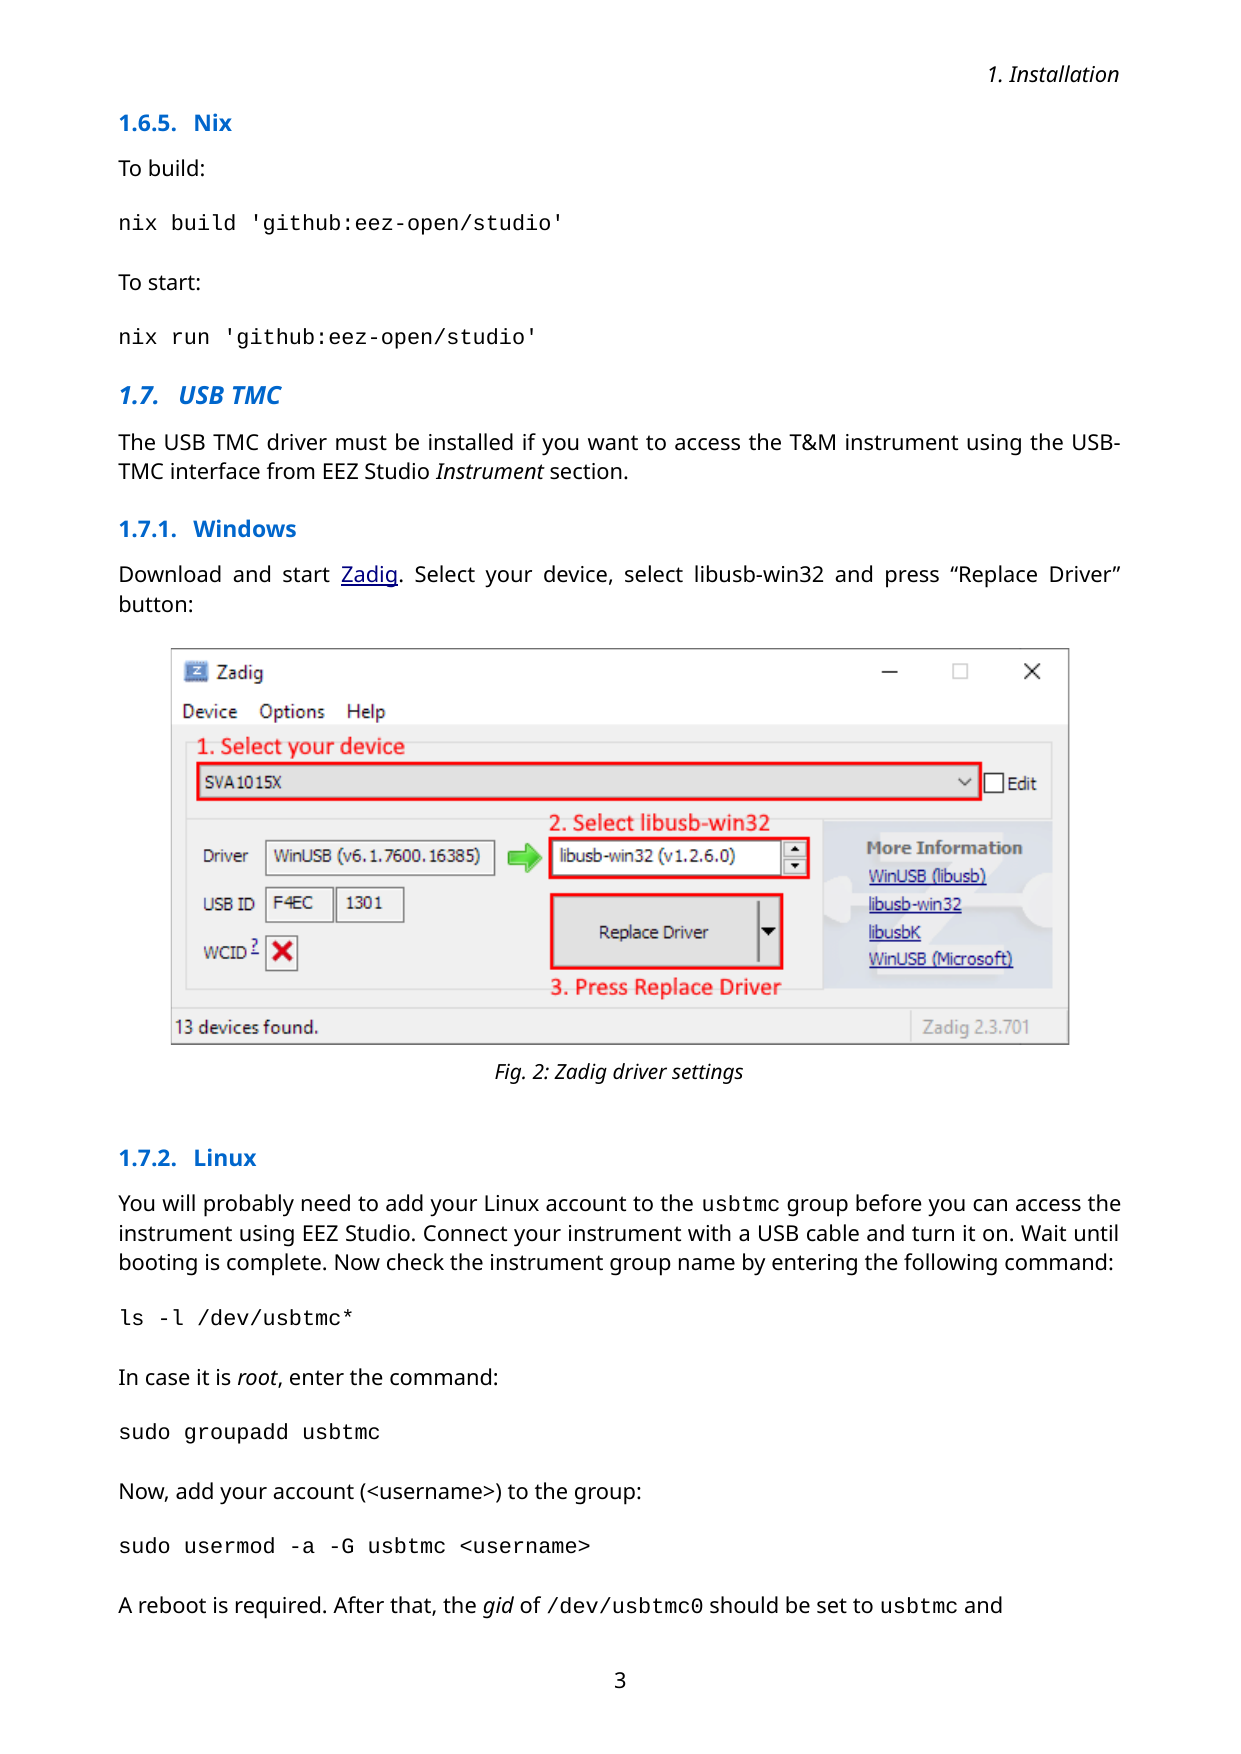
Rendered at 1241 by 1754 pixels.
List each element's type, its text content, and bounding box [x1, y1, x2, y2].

subtitle Nix [118, 107, 1122, 138]
text sudo usermod -a -G usbtmc <username> [118, 1535, 1122, 1560]
picture [170, 648, 1070, 1045]
text Now, add your account (<username>) to the group: [118, 1476, 1122, 1506]
text ls -l /dev/usbtmc* [118, 1307, 1122, 1332]
text nix build 'github:eez-open/studio' [118, 212, 1122, 237]
text You will probably need to add your Linux account to the usbtmc group before you can access the instrument using EEZ Studio. Connect your instrument with a USB cable and turn it on. Wait until booting is complete. Now check the instrument group name by entering the following command: [118, 1188, 1122, 1277]
text To start: [118, 267, 1122, 297]
text To build: [118, 153, 1122, 182]
text Download and start Zadig. Select your device, select libusb-win32 and press “Replace Driver” button: [118, 559, 1122, 618]
text sudo groupadd usbtmc [118, 1421, 1122, 1446]
subtitle USB TMC [118, 378, 1122, 412]
text Fig. 2: Zadig driver settings [171, 1045, 1069, 1085]
subtitle Windows [118, 513, 1122, 544]
text A reboot is required. After that, the gid of /dev/usbtmc0 should be set to usbtmc and [118, 1590, 1122, 1620]
text The USB TMC driver must be installed if you want to access the T&M instrument using the USB-TMC interface from EEZ Studio Instrument section. [118, 427, 1122, 486]
text In case it is root, enter the command: [118, 1362, 1122, 1391]
subtitle Linux [118, 1142, 1122, 1173]
text nix run 'github:eez-open/studio' [118, 326, 1122, 351]
